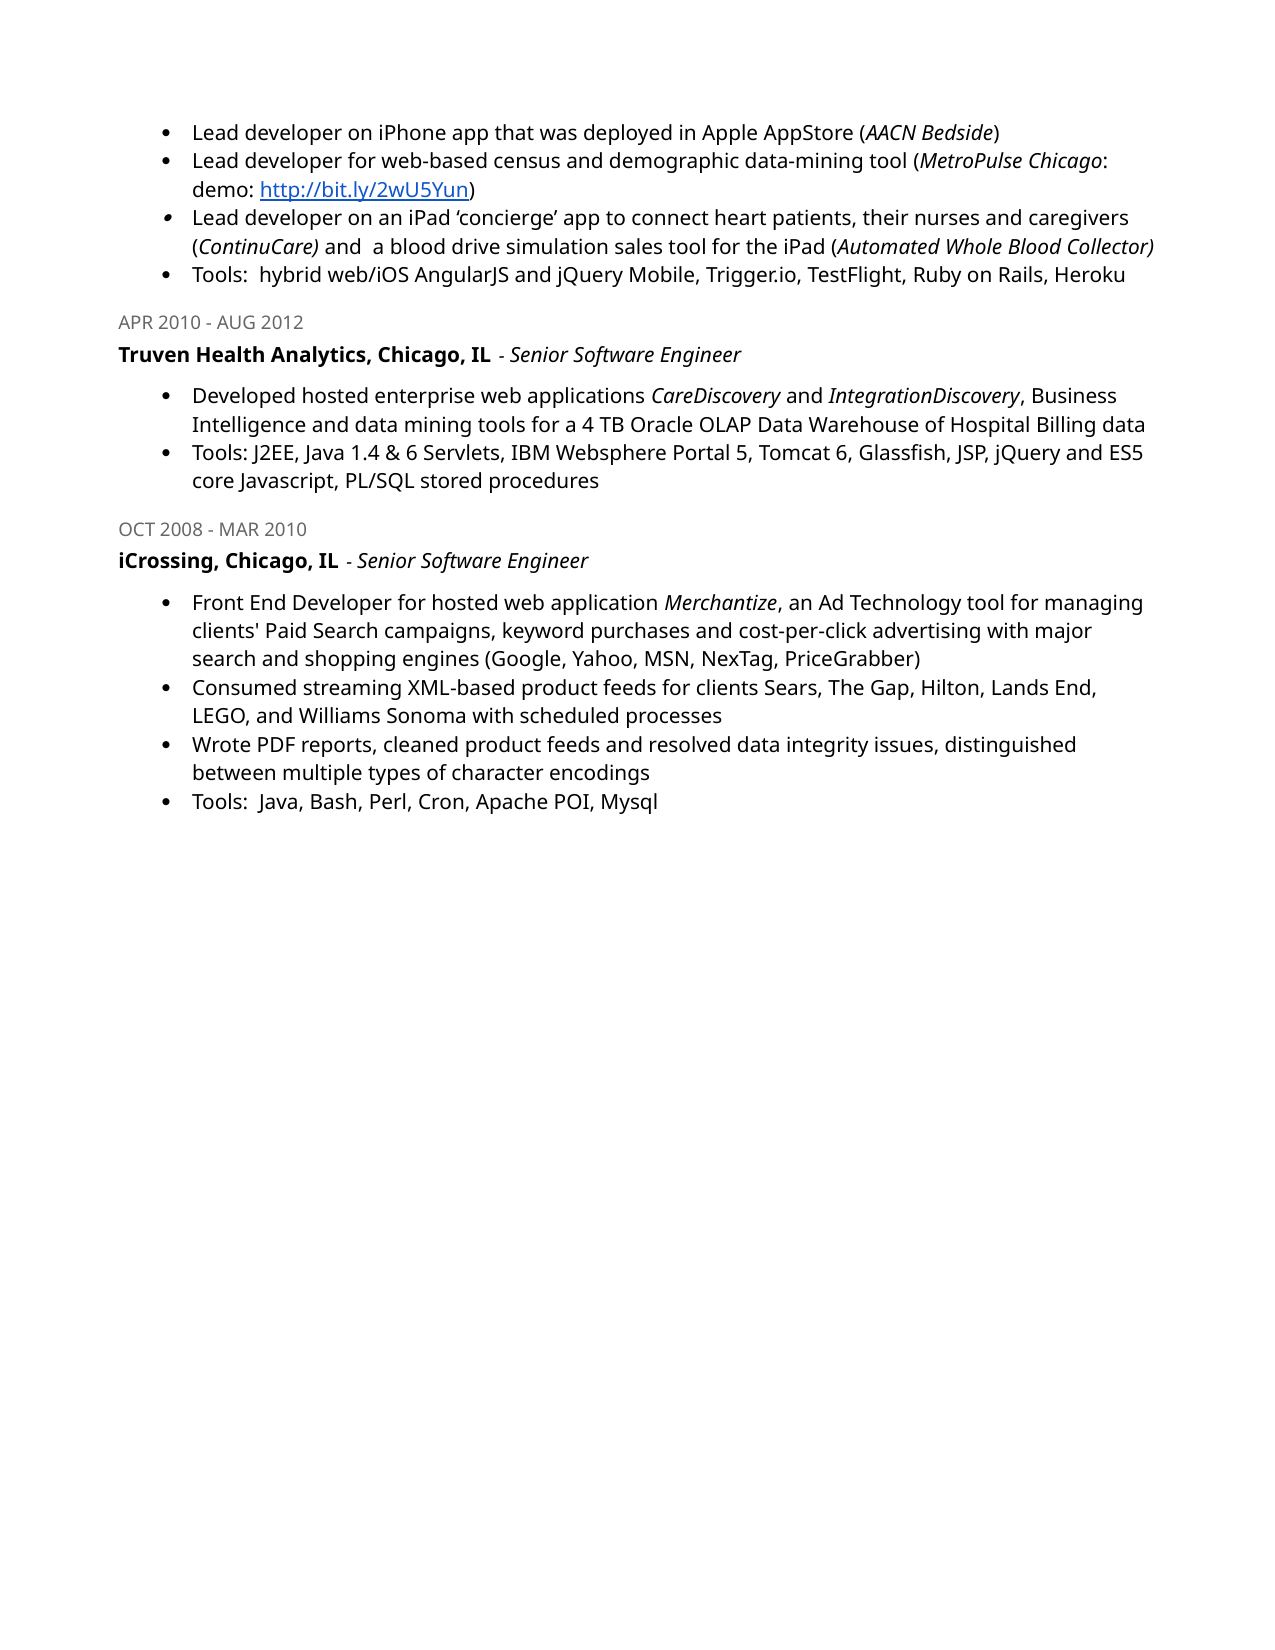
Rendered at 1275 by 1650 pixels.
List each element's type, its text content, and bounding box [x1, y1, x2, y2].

list Wrote PDF reports, cleaned product feeds and resolved data integrity issues, distinguished between multiple types of character encodings [162, 730, 1157, 787]
subtitle Truven Health Analytics, Chicago, IL - Senior Software Engineer [118, 335, 1157, 369]
list Consumed streaming XML-based product feeds for clients Sears, The Gap, Hilton, Lands End, LEGO, and Williams Sonoma with scheduled processes [162, 673, 1157, 730]
subtitle iCrossing, Chicago, IL - Senior Software Engineer [118, 541, 1157, 575]
list Front End Developer for hosted web application Merchantize, an Ad Technology tool for managing clients' Paid Search campaigns, keyword purchases and cost-per-click advertising with major search and shopping engines (Google, Yahoo, MSN, NexTag, PriceGrabber) [162, 588, 1157, 673]
list Lead developer on iPhone app that was deployed in Apple AppStore (AACN Bedside) [162, 118, 1157, 147]
list Tools: Java, Bash, Perl, Cron, Apache POI, Mysql [162, 787, 1157, 815]
list Tools: hybrid web/iOS AngularJS and jQuery Mobile, Trigger.io, TestFlight, Ruby on Rails, Heroku [162, 260, 1157, 289]
subtitle OCT 2008 - MAR 2010 [118, 516, 1157, 541]
list Tools: J2EE, Java 1.4 & 6 Servlets, IBM Websphere Portal 5, Tomcat 6, Glassfish, JSP, jQuery and ES5 core Javascript, PL/SQL stored procedures [162, 438, 1157, 495]
list Lead developer on an iPad ‘concierge’ app to connect heart patients, their nurses and caregivers (ContinuCare) and a blood drive simulation sales tool for the iPad (Automated Whole Blood Collector) [162, 203, 1157, 260]
list Developed hosted enterprise web applications CareDiscovery and IntegrationDiscovery, Business Intelligence and data mining tools for a 4 TB Oracle OLAP Data Warehouse of Hospital Billing data [162, 381, 1157, 438]
subtitle APR 2010 - AUG 2012 [118, 309, 1157, 335]
list Lead developer for web-based census and demographic data-mining tool (MetroPulse Chicago: demo: http://bit.ly/2wU5Yun) [162, 147, 1157, 203]
